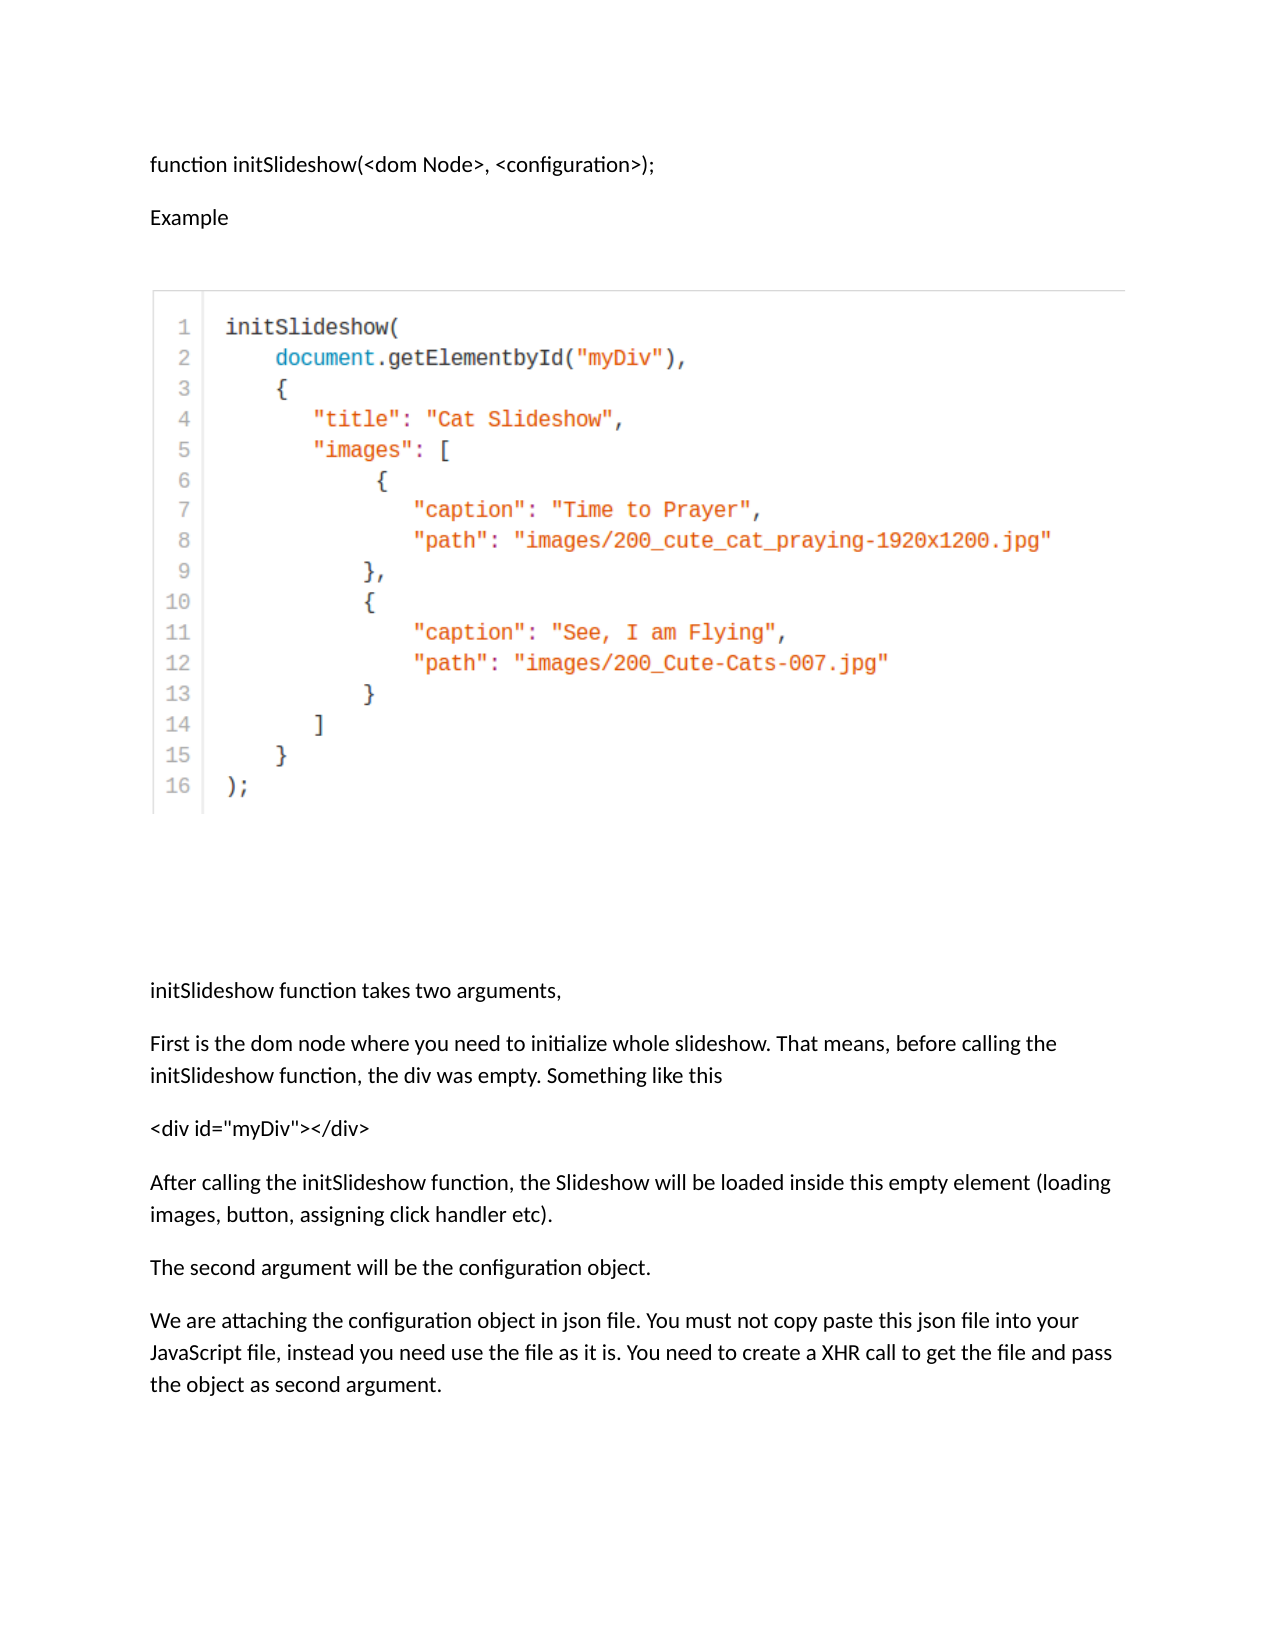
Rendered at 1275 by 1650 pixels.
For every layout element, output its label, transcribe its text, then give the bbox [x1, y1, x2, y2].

text We are attaching the configuration object in json file. You must not copy paste this json file into your JavaScript file, instead you need use the file as it is. You need to create a XHR call to get the file and pass the object as second argument. [150, 1306, 1125, 1398]
text function initSlideshow(<dom Node>, <configuration>); [150, 150, 1125, 178]
text <div id="myDiv"></div> [150, 1114, 1125, 1143]
text After calling the initSlideshow function, the Slideshow will be loaded inside this empty element (loading images, button, assigning click handler etc). [150, 1168, 1125, 1228]
text First is the dom node where you need to initialize whole slideshow. That means, before calling the initSlideshow function, the div was empty. Something like this [150, 1029, 1125, 1089]
text initSlideshow function takes two arguments, [150, 976, 1125, 1004]
text The second argument will be the configuration object. [150, 1253, 1125, 1281]
picture [150, 290, 1125, 814]
text Example [150, 203, 1125, 231]
